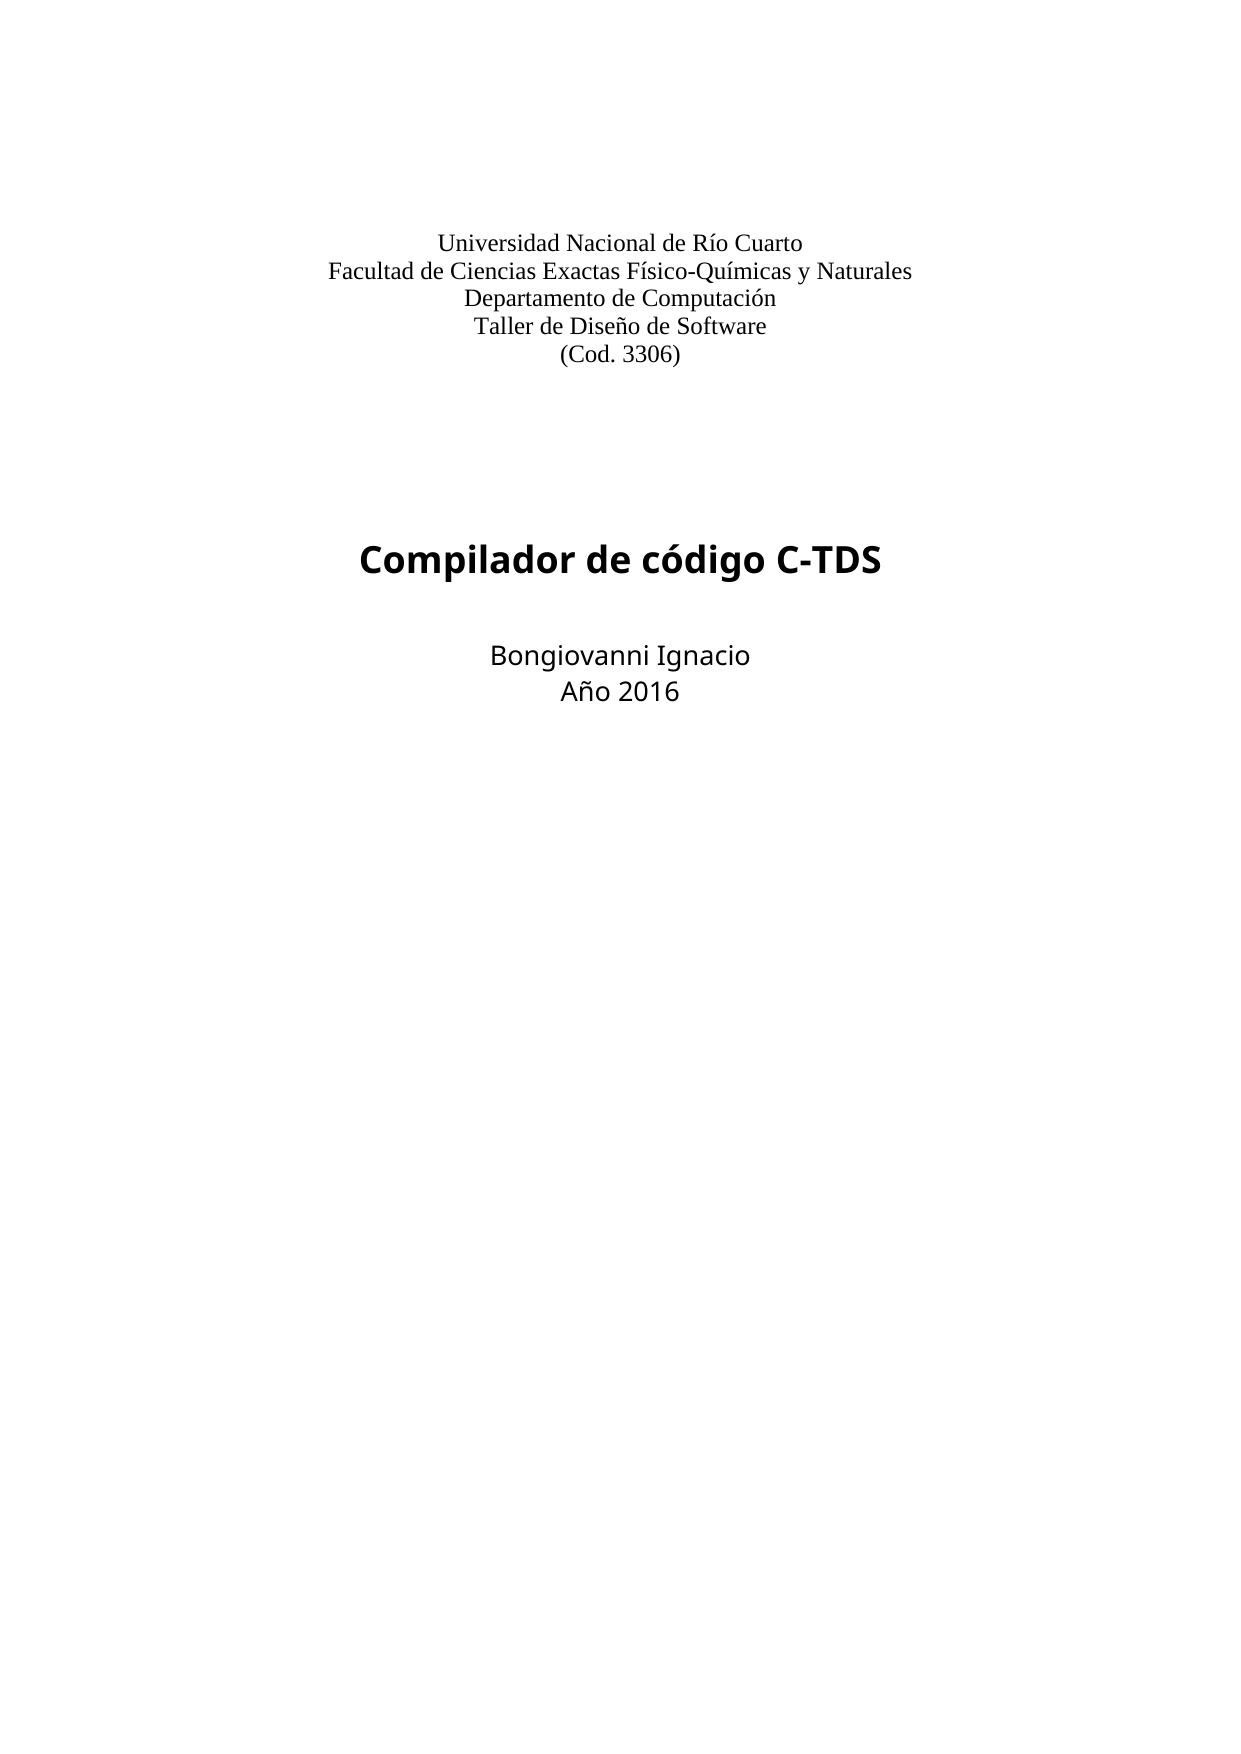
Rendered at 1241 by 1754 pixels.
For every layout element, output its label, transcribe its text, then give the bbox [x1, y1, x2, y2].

text Departamento de Computación [118, 284, 1122, 312]
text Compilador de código C-TDS [118, 534, 1122, 585]
text Facultad de Ciencias Exactas Físico-Químicas y Naturales [118, 257, 1122, 284]
text Año 2016 [118, 673, 1122, 710]
text (Cod. 3306) [118, 340, 1122, 368]
text Taller de Diseño de Software [118, 312, 1122, 340]
text Bongiovanni Ignacio [118, 636, 1122, 673]
text Universidad Nacional de Río Cuarto [118, 229, 1122, 257]
